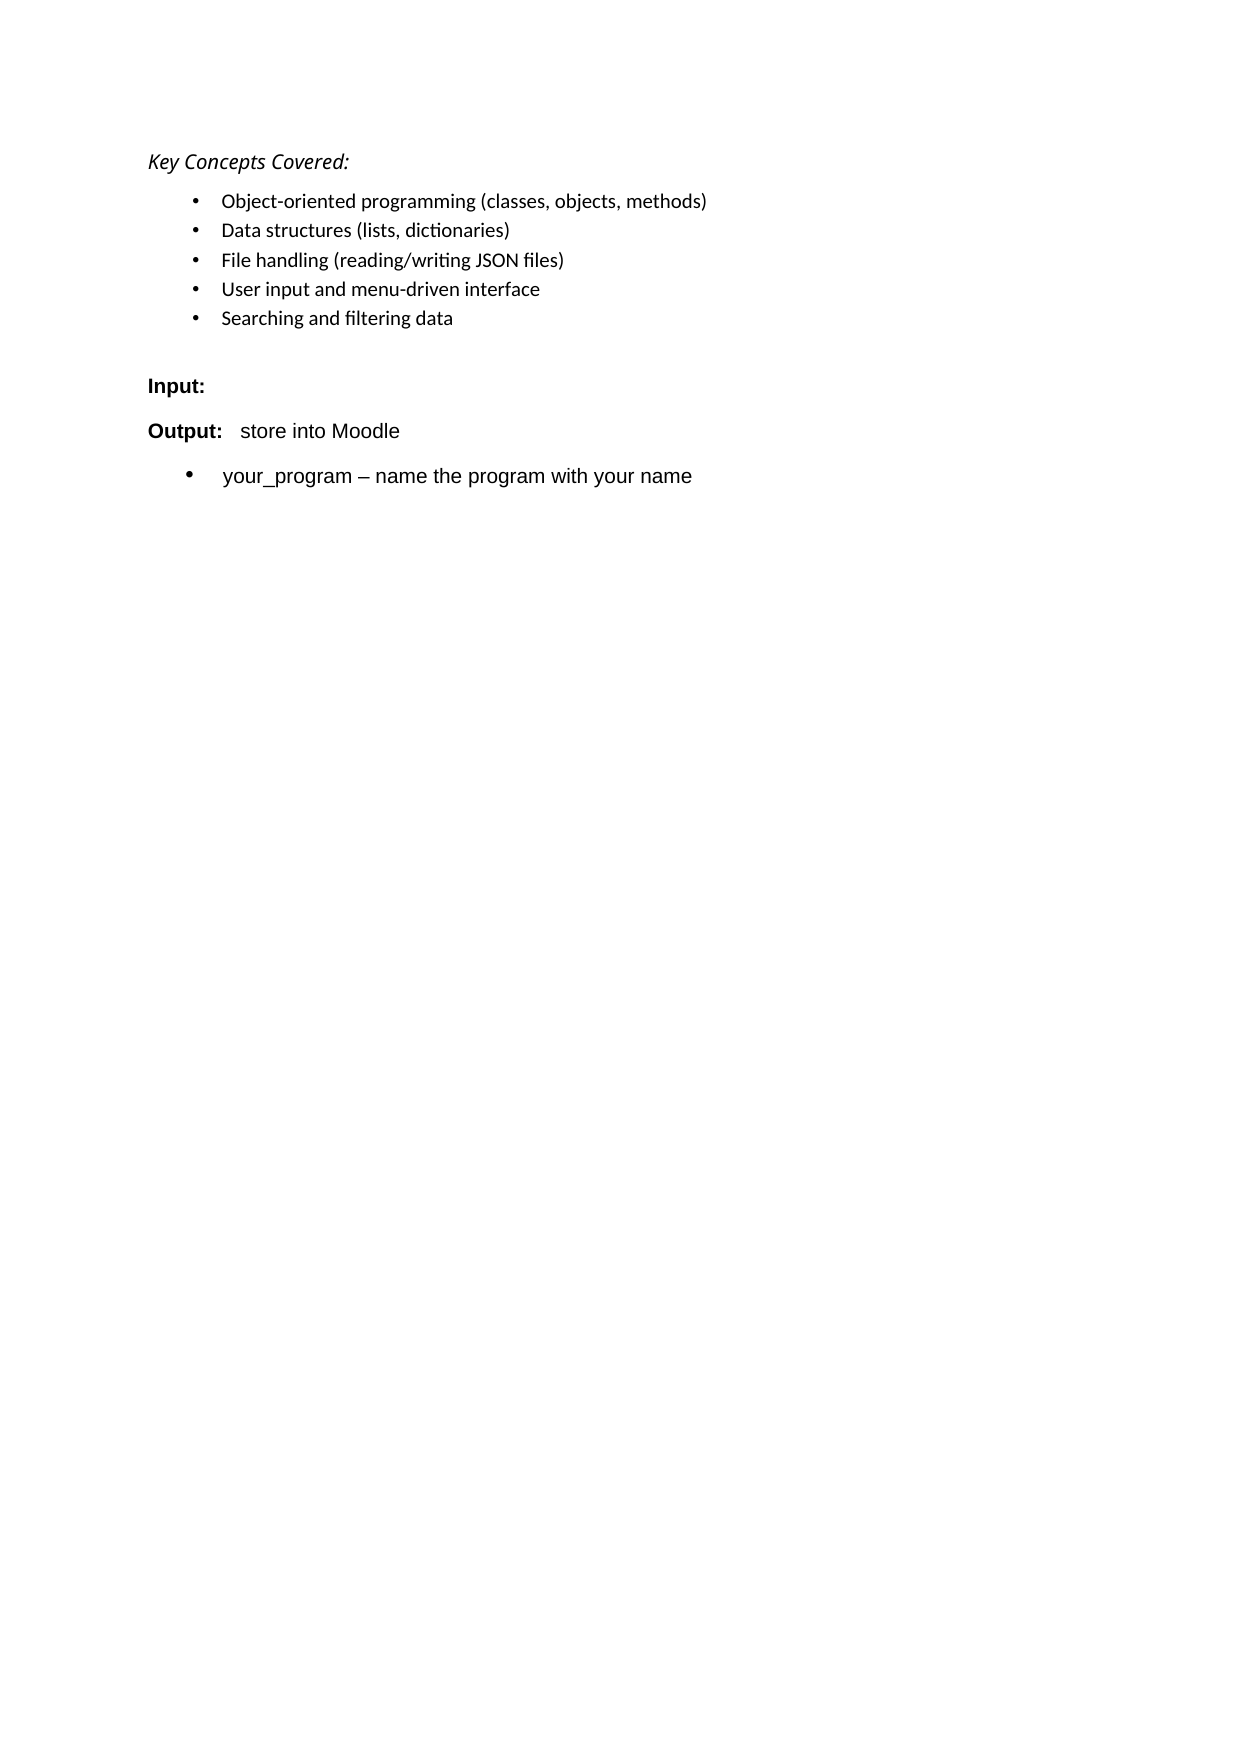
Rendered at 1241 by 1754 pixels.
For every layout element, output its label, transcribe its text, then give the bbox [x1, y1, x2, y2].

list File handling (reading/writing JSON files) [192, 247, 1093, 272]
list Searching and filtering data [192, 305, 1093, 331]
list Data structures (lists, dictionaries) [192, 218, 1093, 243]
subtitle Key Concepts Covered: [148, 148, 1093, 175]
list Object-oriented programming (classes, objects, methods) [192, 188, 1093, 214]
list User input and menu-driven interface [192, 276, 1093, 301]
text Output: store into Moodle [148, 419, 1093, 443]
text Input: [148, 374, 1093, 398]
list your_program – name the program with your name [185, 464, 1093, 489]
